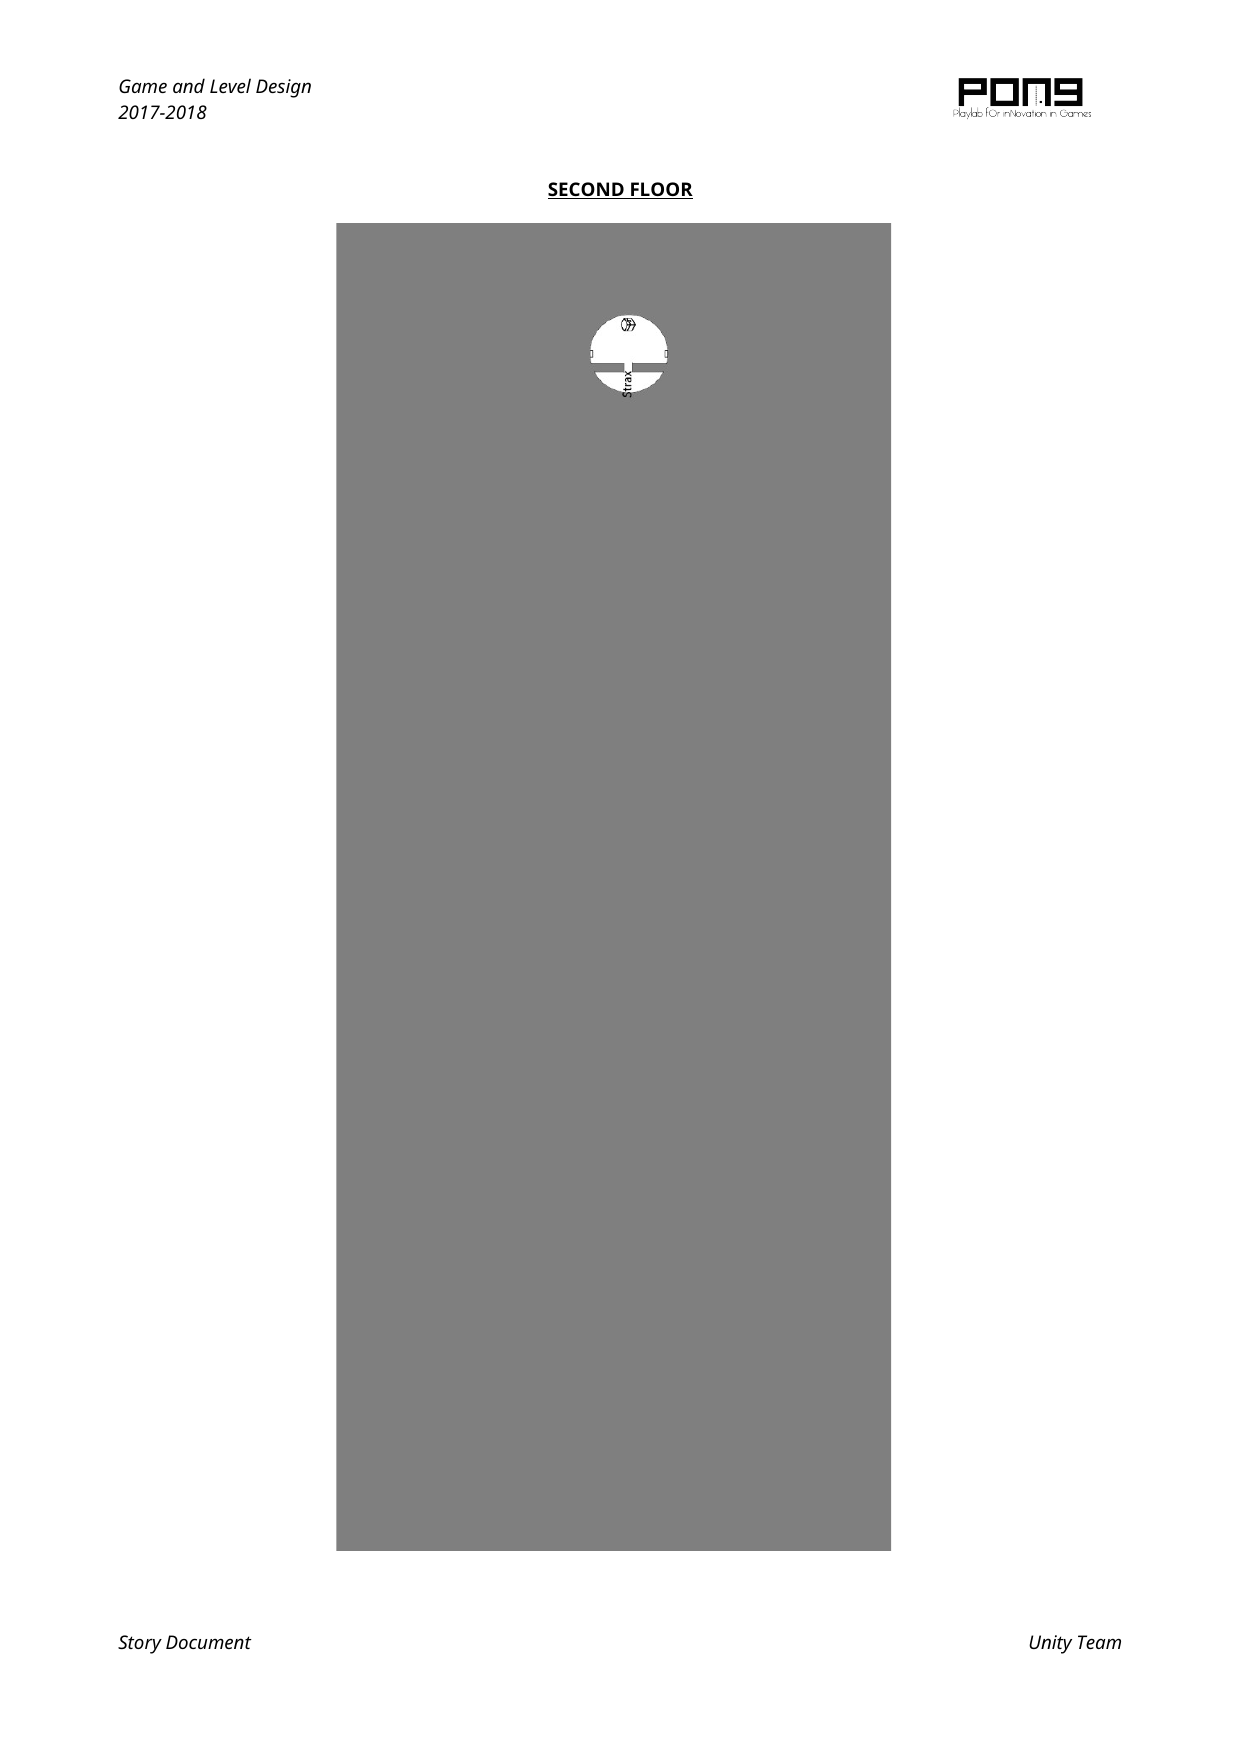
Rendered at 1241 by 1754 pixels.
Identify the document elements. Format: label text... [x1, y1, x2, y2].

picture [923, 73, 1122, 124]
picture [336, 223, 892, 1551]
text SECOND FLOOR [118, 176, 1122, 201]
